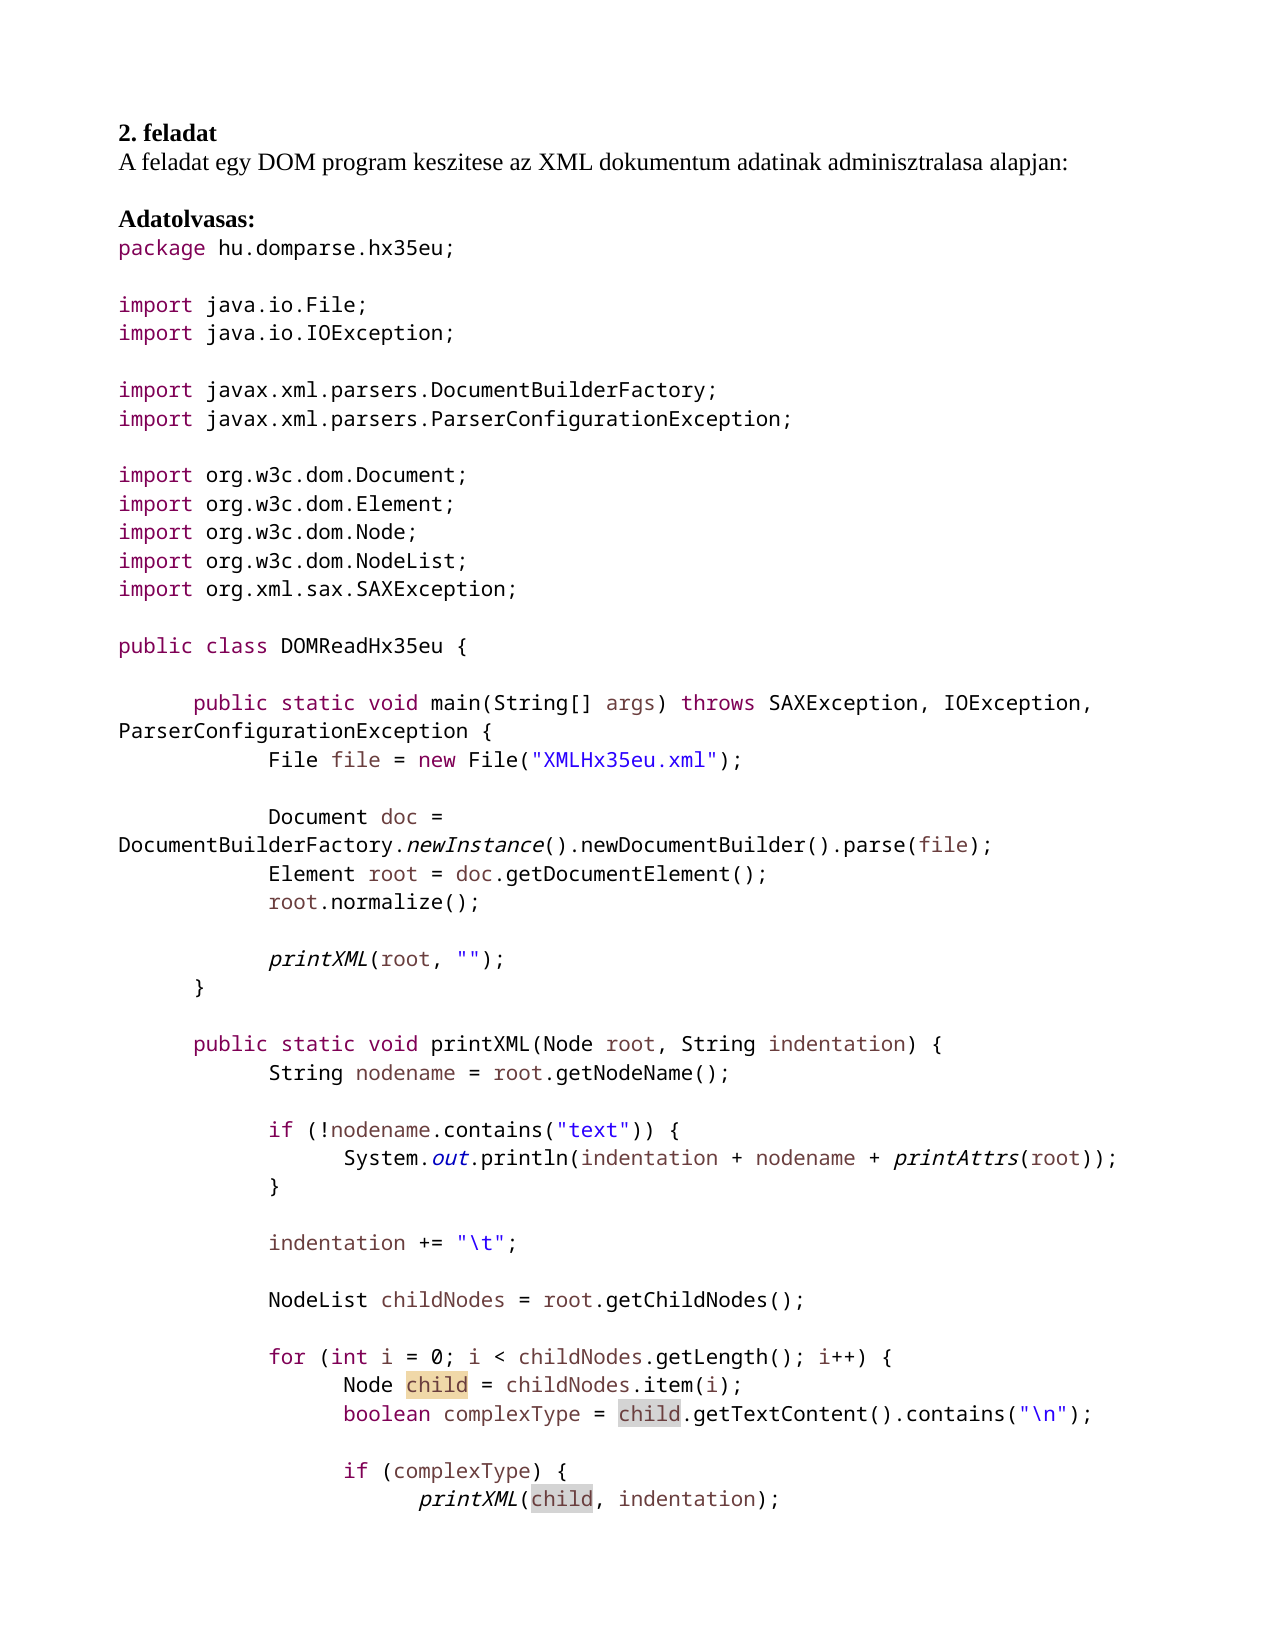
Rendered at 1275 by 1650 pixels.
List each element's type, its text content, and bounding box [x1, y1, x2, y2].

text public class DOMReadHx35eu { [118, 631, 1157, 660]
text if (!nodename.contains("text")) { [118, 1115, 1157, 1143]
text import java.io.IOException; [118, 318, 1157, 347]
text String nodename = root.getNodeName(); [118, 1058, 1157, 1086]
text public static void main(String[] args) throws SAXException, IOException, ParserConfigurationException { [118, 688, 1157, 745]
text printXML(child, indentation); [118, 1484, 1157, 1513]
text System.out.println(indentation + nodename + printAttrs(root)); [118, 1143, 1157, 1172]
text Element root = doc.getDocumentElement(); [118, 859, 1157, 887]
text import org.w3c.dom.Element; [118, 489, 1157, 517]
text import java.io.File; [118, 290, 1157, 318]
text } [118, 1172, 1157, 1200]
text if (complexType) { [118, 1456, 1157, 1484]
text import org.xml.sax.SAXException; [118, 574, 1157, 603]
text public static void printXML(Node root, String indentation) { [118, 1029, 1157, 1058]
text import org.w3c.dom.Node; [118, 517, 1157, 546]
text Document doc = DocumentBuilderFactory.newInstance().newDocumentBuilder().parse(file); [118, 802, 1157, 859]
text NodeList childNodes = root.getChildNodes(); [118, 1285, 1157, 1314]
text indentation += "\t"; [118, 1228, 1157, 1257]
text import javax.xml.parsers.ParserConfigurationException; [118, 404, 1157, 432]
text import org.w3c.dom.NodeList; [118, 546, 1157, 574]
text for (int i = 0; i < childNodes.getLength(); i++) { [118, 1342, 1157, 1371]
text File file = new File("XMLHx35eu.xml"); [118, 745, 1157, 773]
text import org.w3c.dom.Document; [118, 461, 1157, 489]
text import javax.xml.parsers.DocumentBuilderFactory; [118, 375, 1157, 404]
text package hu.domparse.hx35eu; [118, 233, 1157, 262]
text } [118, 972, 1157, 1001]
text Adatolvasas: [118, 204, 1157, 233]
text boolean complexType = child.getTextContent().contains("\n"); [118, 1399, 1157, 1427]
text printXML(root, ""); [118, 944, 1157, 972]
text root.normalize(); [118, 887, 1157, 916]
text 2. feladat [118, 118, 1157, 147]
text Node child = childNodes.item(i); [118, 1371, 1157, 1399]
text A feladat egy DOM program keszitese az XML dokumentum adatinak adminisztralasa alapjan: [118, 147, 1157, 176]
